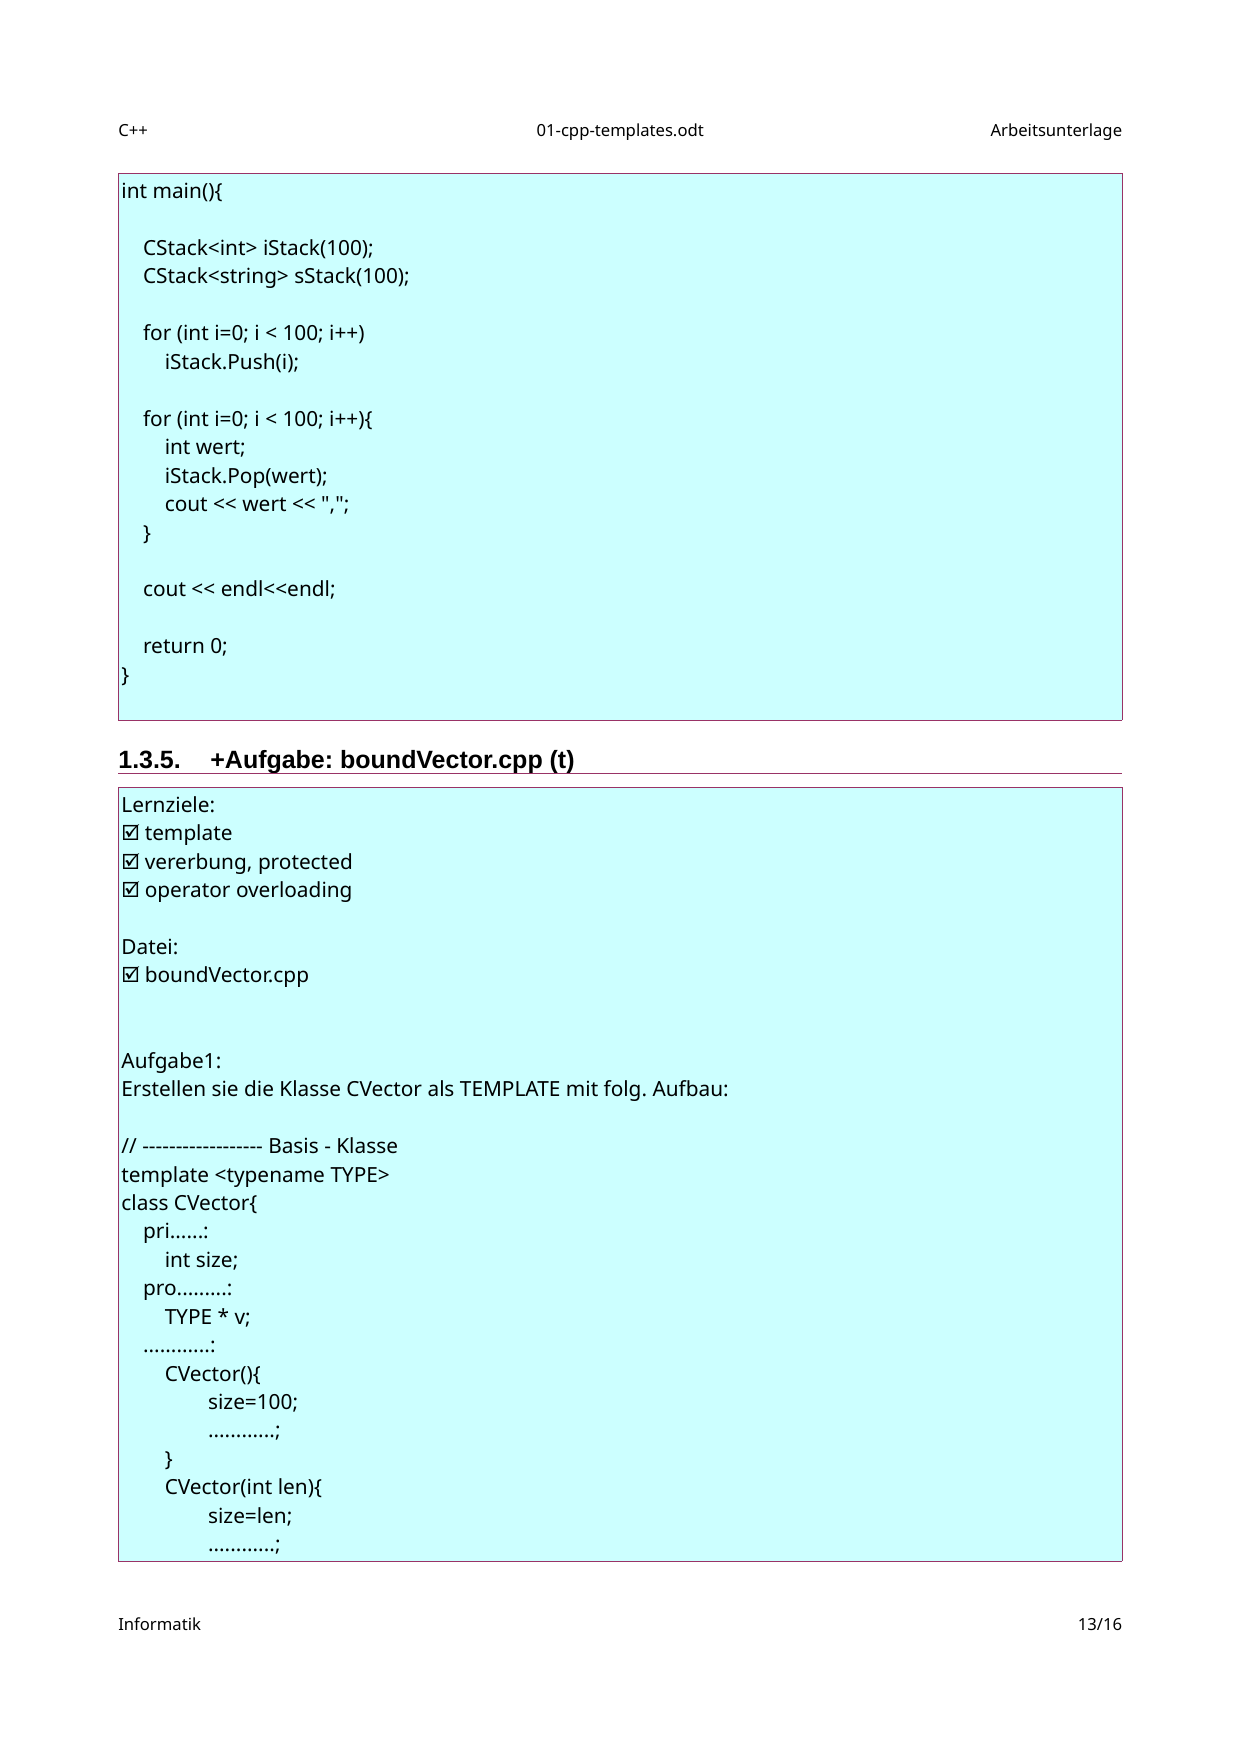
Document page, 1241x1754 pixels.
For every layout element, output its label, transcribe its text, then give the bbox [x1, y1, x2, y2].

text iStack.Pop(wert); [119, 458, 1122, 486]
text CStack<int> iStack(100); [119, 230, 1122, 259]
text for (int i=0; i < 100; i++){ [119, 401, 1122, 429]
text CVector(int len){ [119, 1469, 1122, 1498]
list vererbung, protected [119, 844, 1122, 872]
text int size; [119, 1242, 1122, 1270]
text Lernziele: [119, 788, 1122, 815]
list operator overloading [119, 872, 1122, 901]
text pri......: [119, 1213, 1122, 1242]
text return 0; [119, 628, 1122, 657]
text int wert; [119, 429, 1122, 458]
text cout << endl<<endl; [119, 571, 1122, 600]
text Datei: [119, 929, 1122, 958]
text Erstellen sie die Klasse CVector als TEMPLATE mit folg. Aufbau: [119, 1071, 1122, 1100]
subtitle +Aufgabe: boundVector.cpp (t) [118, 745, 1122, 773]
text } [119, 1441, 1122, 1469]
text size=len; [119, 1498, 1122, 1526]
text template <typename TYPE> [119, 1157, 1122, 1185]
list boundVector.cpp [119, 958, 1122, 986]
text } [119, 657, 1122, 685]
text Aufgabe1: [119, 1043, 1122, 1071]
text size=100; [119, 1384, 1122, 1413]
text cout << wert << ","; [119, 486, 1122, 514]
text ............: [119, 1327, 1122, 1356]
text iStack.Push(i); [119, 344, 1122, 372]
text TYPE * v; [119, 1299, 1122, 1327]
text // ------------------ Basis - Klasse [119, 1128, 1122, 1157]
text for (int i=0; i < 100; i++) [119, 316, 1122, 344]
text CVector(){ [119, 1356, 1122, 1384]
text ............; [119, 1526, 1122, 1561]
text CStack<string> sStack(100); [119, 259, 1122, 287]
list template [119, 815, 1122, 844]
text class CVector{ [119, 1185, 1122, 1213]
text ............; [119, 1413, 1122, 1441]
text pro.........: [119, 1270, 1122, 1299]
text int main(){ [119, 174, 1122, 202]
text } [119, 514, 1122, 543]
